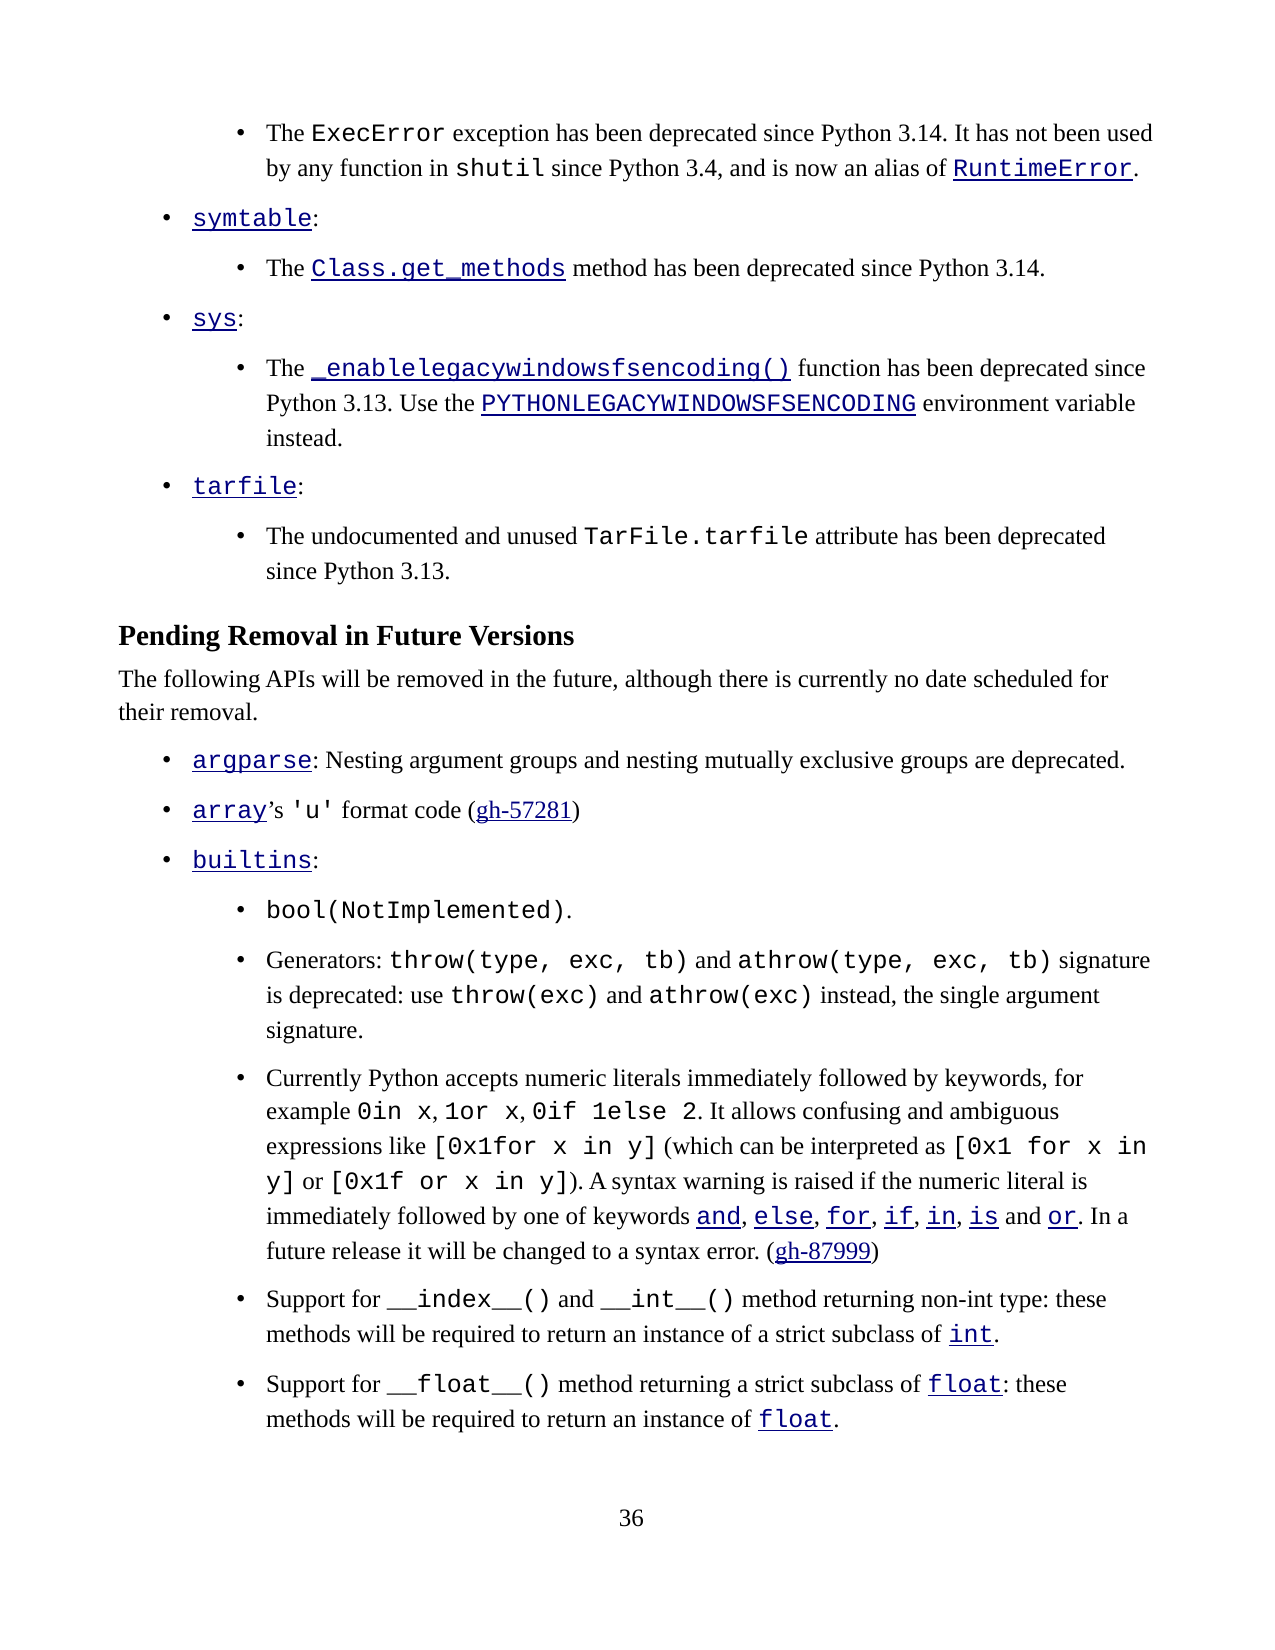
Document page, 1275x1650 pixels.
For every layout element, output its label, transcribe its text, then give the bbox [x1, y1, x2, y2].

list The Class.get_methods method has been deprecated since Python 3.14. [236, 253, 1157, 284]
list builtins: [162, 845, 1157, 876]
list Support for __index__() and __int__() method returning non-int type: these methods will be required to return an instance of a strict subclass of int. [236, 1284, 1157, 1350]
text The following APIs will be removed in the future, although there is currently no date scheduled for their removal. [118, 664, 1157, 726]
list Support for __float__() method returning a strict subclass of float: these methods will be required to return an instance of float. [236, 1369, 1157, 1435]
list The undocumented and unused TarFile.tarfile attribute has been deprecated since Python 3.13. [236, 521, 1157, 585]
list symtable: [162, 203, 1157, 234]
list tarfile: [162, 471, 1157, 502]
list bool(NotImplemented). [236, 895, 1157, 926]
list The ExecError exception has been deprecated since Python 3.14. It has not been used by any function in shutil since Python 3.4, and is now an alias of RuntimeError. [236, 118, 1157, 184]
list The _enablelegacywindowsfsencoding() function has been deprecated since Python 3.13. Use the PYTHONLEGACYWINDOWSFSENCODING environment variable instead. [236, 353, 1157, 452]
list array’s 'u' format code (gh-57281) [162, 795, 1157, 826]
list sys: [162, 303, 1157, 334]
subtitle Pending Removal in Future Versions [118, 618, 1157, 652]
list Generators: throw(type, exc, tb) and athrow(type, exc, tb) signature is deprecated: use throw(exc) and athrow(exc) instead, the single argument signature. [236, 945, 1157, 1044]
list argparse: Nesting argument groups and nesting mutually exclusive groups are deprecated. [162, 745, 1157, 776]
list Currently Python accepts numeric literals immediately followed by keywords, for example 0in x, 1or x, 0if 1else 2. It allows confusing and ambiguous expressions like [0x1for x in y] (which can be interpreted as [0x1 for x in y] or [0x1f or x in y]). A syntax warning is raised if the numeric literal is immediately followed by one of keywords and, else, for, if, in, is and or. In a future release it will be changed to a syntax error. (gh-87999) [236, 1063, 1157, 1265]
